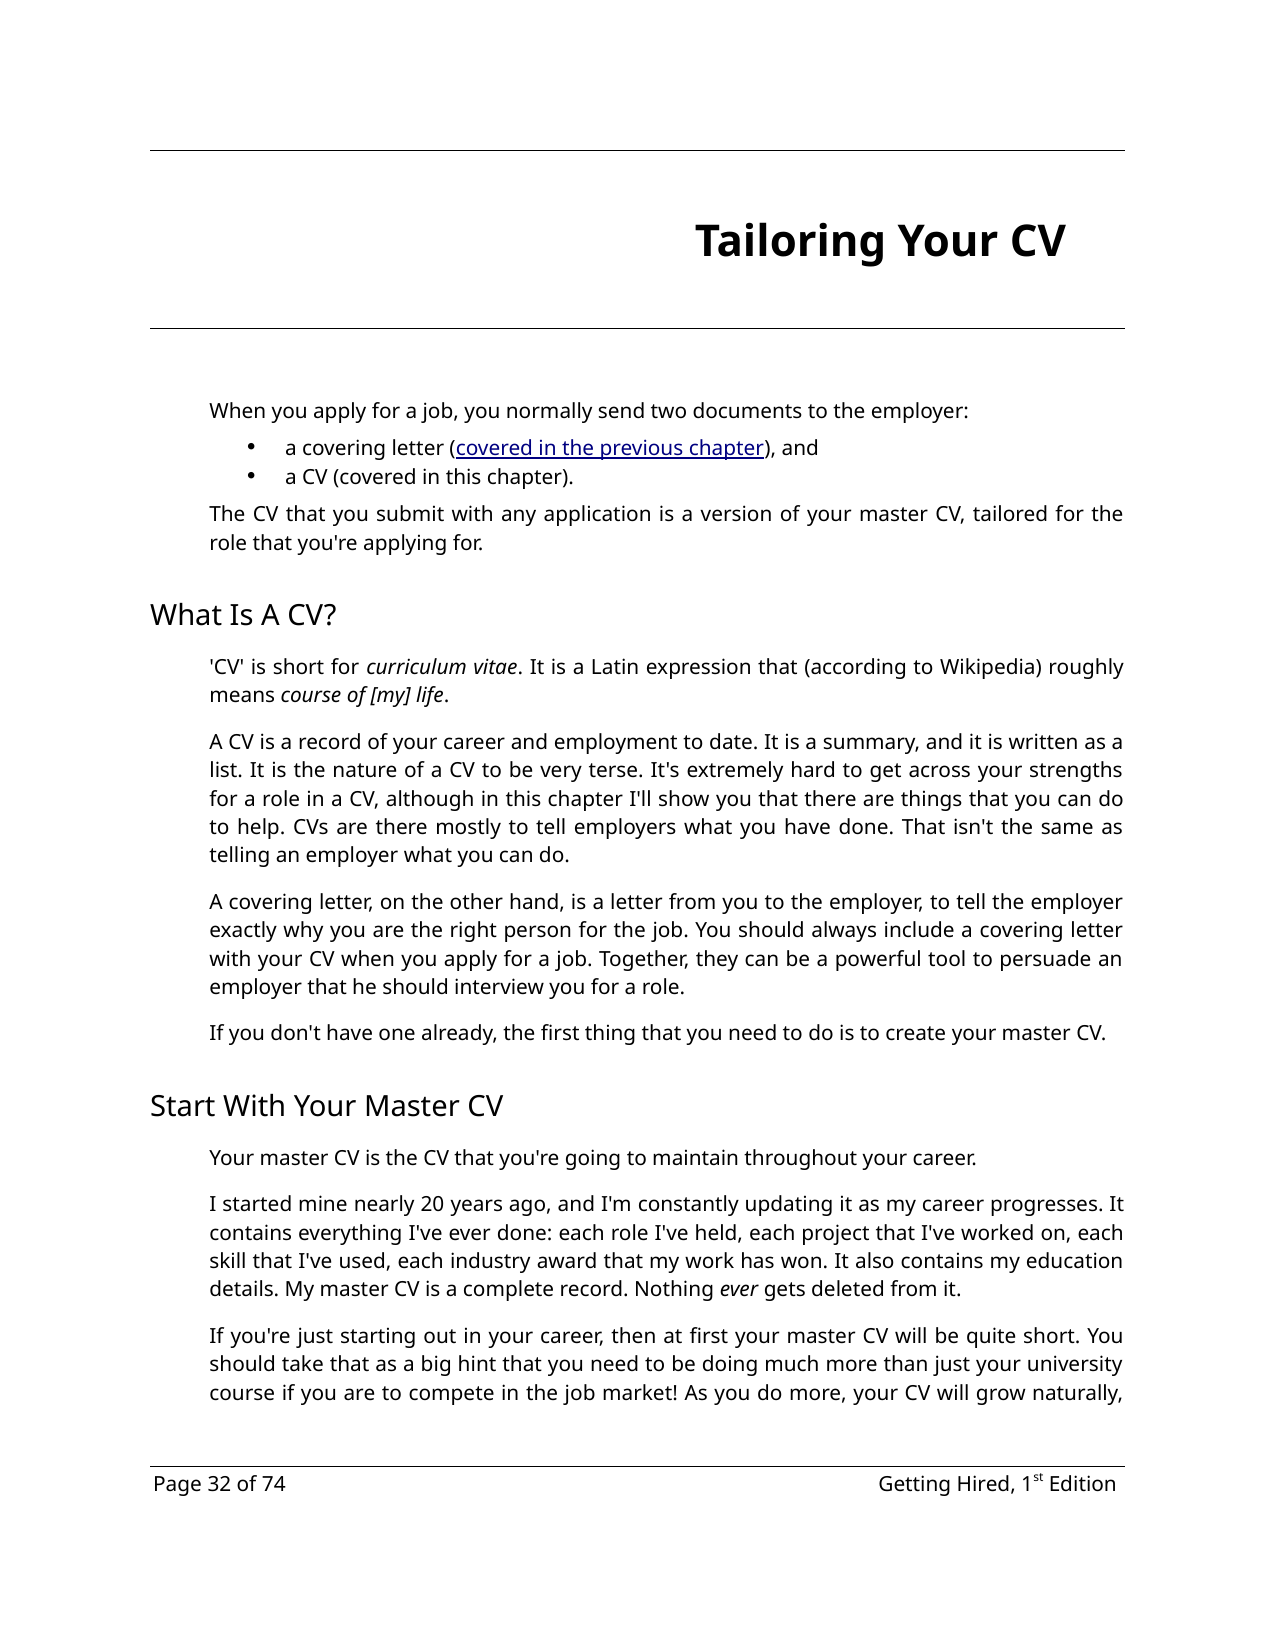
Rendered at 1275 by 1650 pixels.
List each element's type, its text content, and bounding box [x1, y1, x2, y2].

subtitle What Is A CV? [150, 594, 1125, 634]
text If you're just starting out in your career, then at first your master CV will be quite short. You should take that as a big hint that you need to be doing much more than just your university course if you are to compete in the job market! As you do more, your CV will grow naturally, [209, 1321, 1125, 1406]
subtitle Tailoring Your CV [150, 151, 1125, 328]
text If you don't have one already, the first thing that you need to do is to create your master CV. [209, 1018, 1125, 1047]
list a CV (covered in this chapter). [247, 462, 1125, 490]
text A covering letter, on the other hand, is a letter from you to the employer, to tell the employer exactly why you are the right person for the job. You should always include a covering letter with your CV when you apply for a job. Together, they can be a powerful tool to persuade an employer that he should interview you for a role. [209, 887, 1125, 1001]
text When you apply for a job, you normally send two documents to the employer: [209, 396, 1125, 424]
text The CV that you submit with any application is a version of your master CV, tailored for the role that you're applying for. [209, 499, 1125, 556]
text 'CV' is short for curriculum vitae. It is a Latin expression that (according to Wikipedia) roughly means course of [my] life. [209, 652, 1125, 709]
subtitle Start With Your Master CV [150, 1085, 1125, 1125]
text I started mine nearly 20 years ago, and I'm constantly updating it as my career progresses. It contains everything I've ever done: each role I've held, each project that I've worked on, each skill that I've used, each industry award that my work has won. It also contains my education details. My master CV is a complete record. Nothing ever gets deleted from it. [209, 1189, 1125, 1303]
text A CV is a record of your career and employment to date. It is a summary, and it is written as a list. It is the nature of a CV to be very terse. It's extremely hard to get across your strengths for a role in a CV, although in this chapter I'll show you that there are things that you can do to help. CVs are there mostly to tell employers what you have done. That isn't the same as telling an employer what you can do. [209, 727, 1125, 869]
list a covering letter (covered in the previous chapter), and [247, 433, 1125, 462]
text Your master CV is the CV that you're going to maintain throughout your career. [209, 1143, 1125, 1171]
